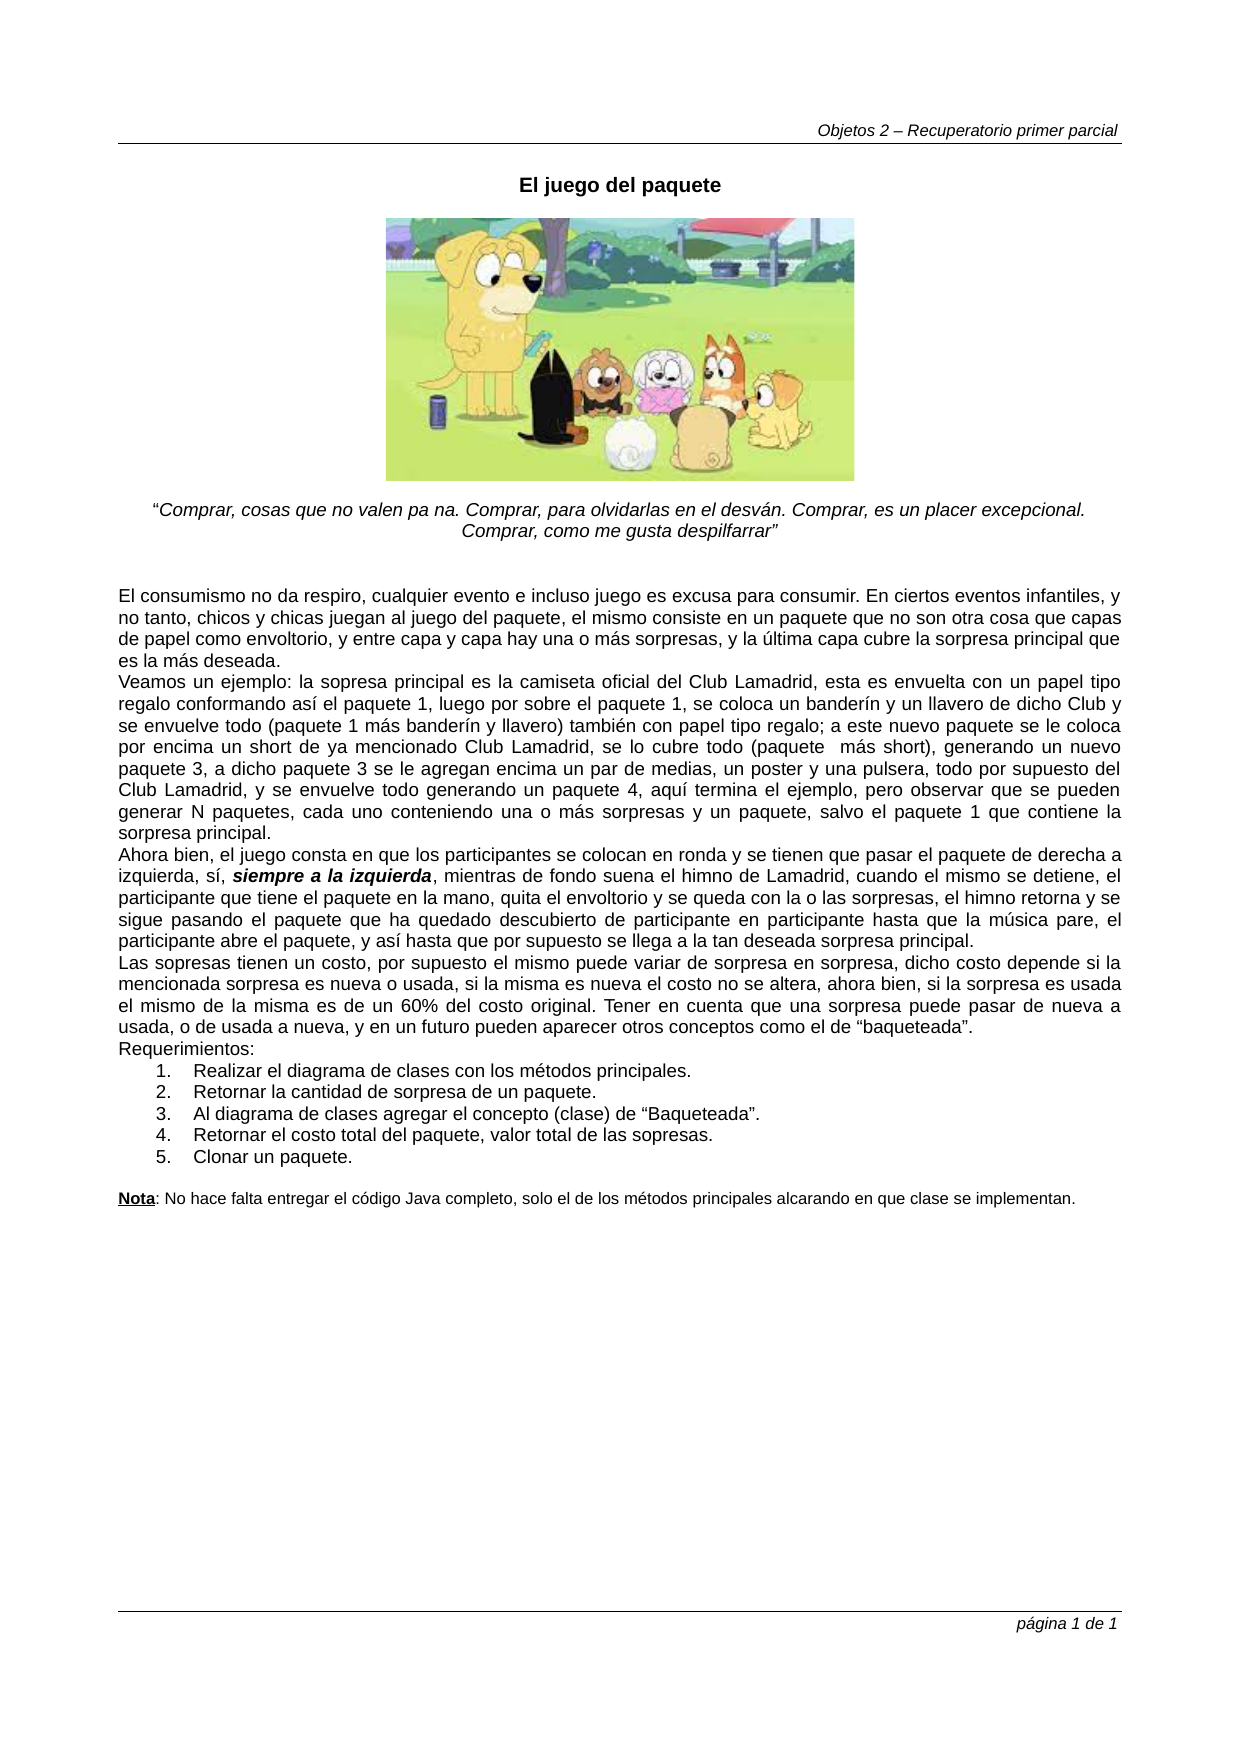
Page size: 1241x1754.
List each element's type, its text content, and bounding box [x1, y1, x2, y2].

picture [385, 218, 855, 481]
list Retornar la cantidad de sorpresa de un paquete. [156, 1081, 1122, 1102]
text Requerimientos: [118, 1038, 1122, 1059]
list Realizar el diagrama de clases con los métodos principales. [156, 1059, 1122, 1081]
text Veamos un ejemplo: la sopresa principal es la camiseta oficial del Club Lamadrid, esta es envuelta con un papel tipo regalo conformando así el paquete 1, luego por sobre el paquete 1, se coloca un banderín y un llavero de dicho Club y se envuelve todo (paquete 1 más banderín y llavero) también con papel tipo regalo; a este nuevo paquete se le coloca por encima un short de ya mencionado Club Lamadrid, se lo cubre todo (paquete más short), generando un nuevo paquete 3, a dicho paquete 3 se le agregan encima un par de medias, un poster y una pulsera, todo por supuesto del Club Lamadrid, y se envuelve todo generando un paquete 4, aquí termina el ejemplo, pero observar que se pueden generar N paquetes, cada uno conteniendo una o más sorpresas y un paquete, salvo el paquete 1 que contiene la sorpresa principal. [118, 671, 1122, 844]
text Ahora bien, el juego consta en que los participantes se colocan en ronda y se tienen que pasar el paquete de derecha a izquierda, sí, siempre a la izquierda, mientras de fondo suena el himno de Lamadrid, cuando el mismo se detiene, el participante que tiene el paquete en la mano, quita el envoltorio y se queda con la o las sorpresas, el himno retorna y se sigue pasando el paquete que ha quedado descubierto de participante en participante hasta que la música pare, el participante abre el paquete, y así hasta que por supuesto se llega a la tan deseada sorpresa principal. [118, 844, 1122, 952]
text El consumismo no da respiro, cualquier evento e incluso juego es excusa para consumir. En ciertos eventos infantiles, y no tanto, chicos y chicas juegan al juego del paquete, el mismo consiste en un paquete que no son otra cosa que capas de papel como envoltorio, y entre capa y capa hay una o más sorpresas, y la última capa cubre la sorpresa principal que es la más deseada. [118, 585, 1122, 671]
text “Comprar, cosas que no valen pa na. Comprar, para olvidarlas en el desván. Comprar, es un placer excepcional. Comprar, como me gusta despilfarrar” [118, 499, 1122, 542]
list Retornar el costo total del paquete, valor total de las sopresas. [156, 1124, 1122, 1146]
list Clonar un paquete. [156, 1146, 1122, 1167]
text El juego del paquete [118, 173, 1122, 197]
list Al diagrama de clases agregar el concepto (clase) de “Baqueteada”. [156, 1102, 1122, 1124]
text Las sopresas tienen un costo, por supuesto el mismo puede variar de sorpresa en sorpresa, dicho costo depende si la mencionada sorpresa es nueva o usada, si la misma es nueva el costo no se altera, ahora bien, si la sorpresa es usada el mismo de la misma es de un 60% del costo original. Tener en cuenta que una sorpresa puede pasar de nueva a usada, o de usada a nueva, y en un futuro pueden aparecer otros conceptos como el de “baqueteada”. [118, 952, 1122, 1038]
text Nota: No hace falta entregar el código Java completo, solo el de los métodos principales alcarando en que clase se implementan. [118, 1189, 1122, 1208]
